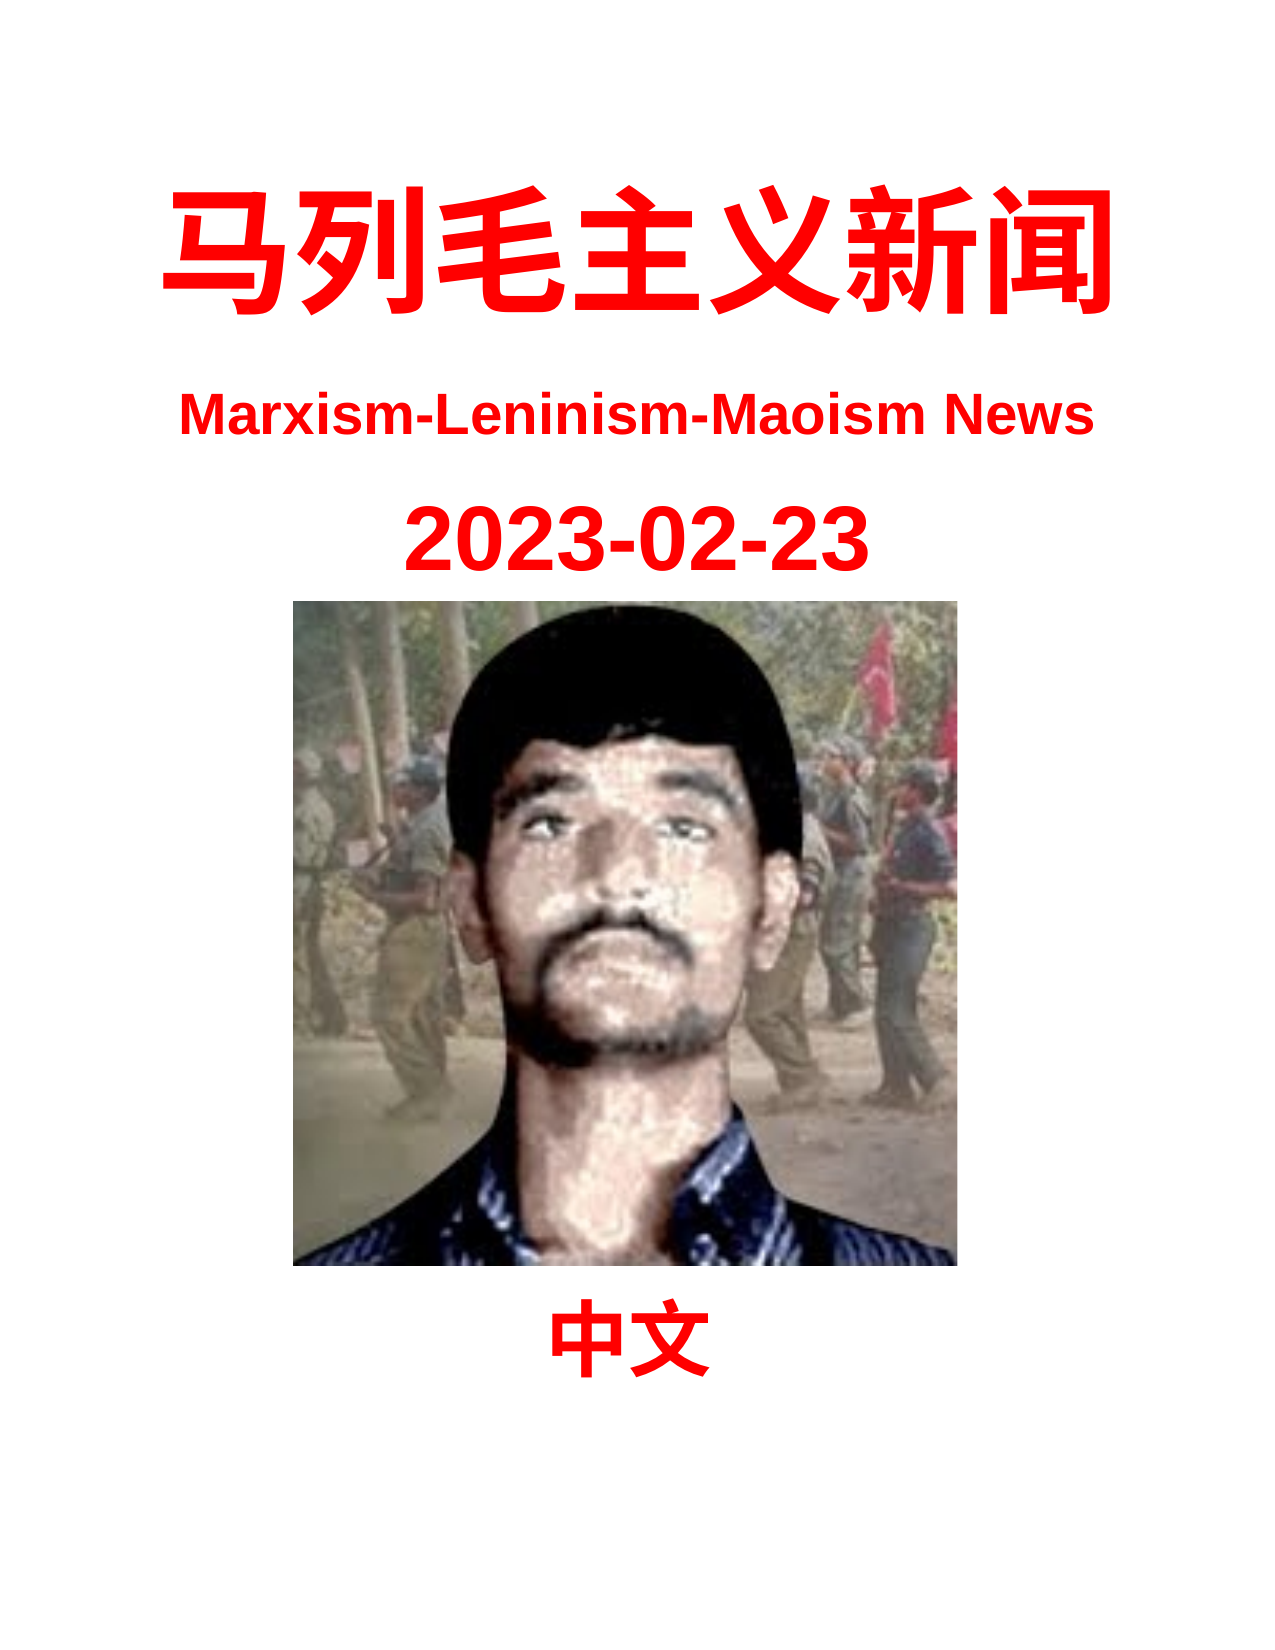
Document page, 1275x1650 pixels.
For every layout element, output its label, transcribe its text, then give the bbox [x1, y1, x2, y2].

subtitle Marxism-Leninism-Maoism News [118, 380, 1157, 447]
picture [293, 601, 958, 1266]
subtitle 马列毛主义新闻 [118, 143, 1157, 342]
subtitle 2023-02-23 [118, 484, 1157, 590]
subtitle 中文 [118, 1274, 1157, 1395]
